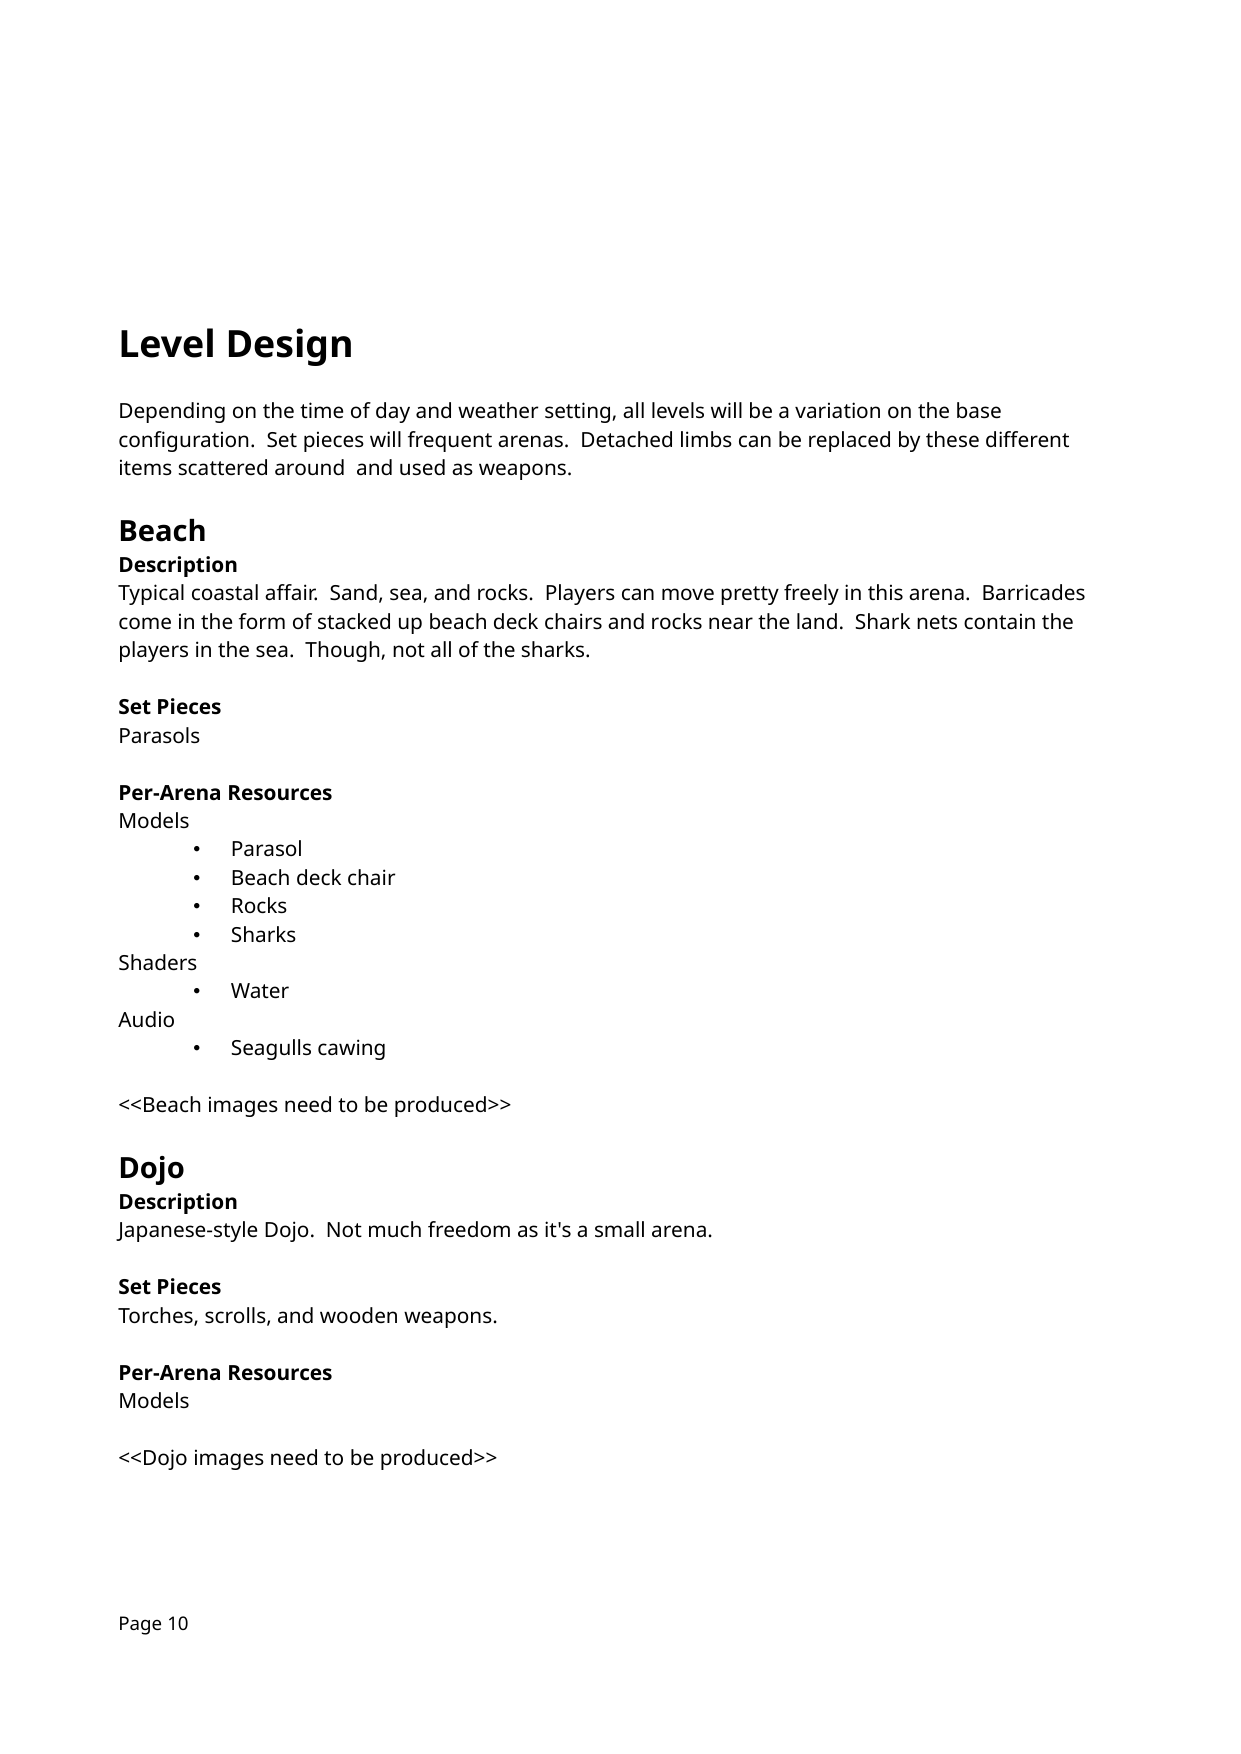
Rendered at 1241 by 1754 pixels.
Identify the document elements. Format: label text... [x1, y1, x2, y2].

text Description [118, 550, 1122, 578]
text Japanese-style Dojo. Not much freedom as it's a small arena. [118, 1215, 1122, 1244]
text Models [118, 806, 1122, 834]
text Typical coastal affair. Sand, sea, and rocks. Players can move pretty freely in this arena. Barricades come in the form of stacked up beach deck chairs and rocks near the land. Shark nets contain the players in the sea. Though, not all of the sharks. [118, 578, 1122, 664]
list Water [193, 977, 1122, 1005]
text Depending on the time of day and weather setting, all levels will be a variation on the base configuration. Set pieces will frequent arenas. Detached limbs can be replaced by these different items scattered around and used as weapons. [118, 397, 1122, 482]
list Sharks [193, 920, 1122, 948]
text Audio [118, 1005, 1122, 1033]
text <<Dojo images need to be produced>> [118, 1443, 1122, 1471]
text Per-Arena Resources [118, 778, 1122, 806]
text Description [118, 1187, 1122, 1215]
list Parasol [193, 834, 1122, 863]
text Beach [118, 510, 1122, 550]
text Level Design [118, 317, 1122, 368]
text Torches, scrolls, and wooden weapons. [118, 1301, 1122, 1329]
text Parasols [118, 721, 1122, 749]
list Rocks [193, 891, 1122, 920]
list Beach deck chair [193, 863, 1122, 891]
text Set Pieces [118, 1272, 1122, 1301]
text Per-Arena Resources [118, 1358, 1122, 1386]
list Seagulls cawing [193, 1033, 1122, 1062]
text Models [118, 1386, 1122, 1414]
text <<Beach images need to be produced>> [118, 1090, 1122, 1119]
text Set Pieces [118, 692, 1122, 721]
text Dojo [118, 1147, 1122, 1187]
text Shaders [118, 948, 1122, 977]
